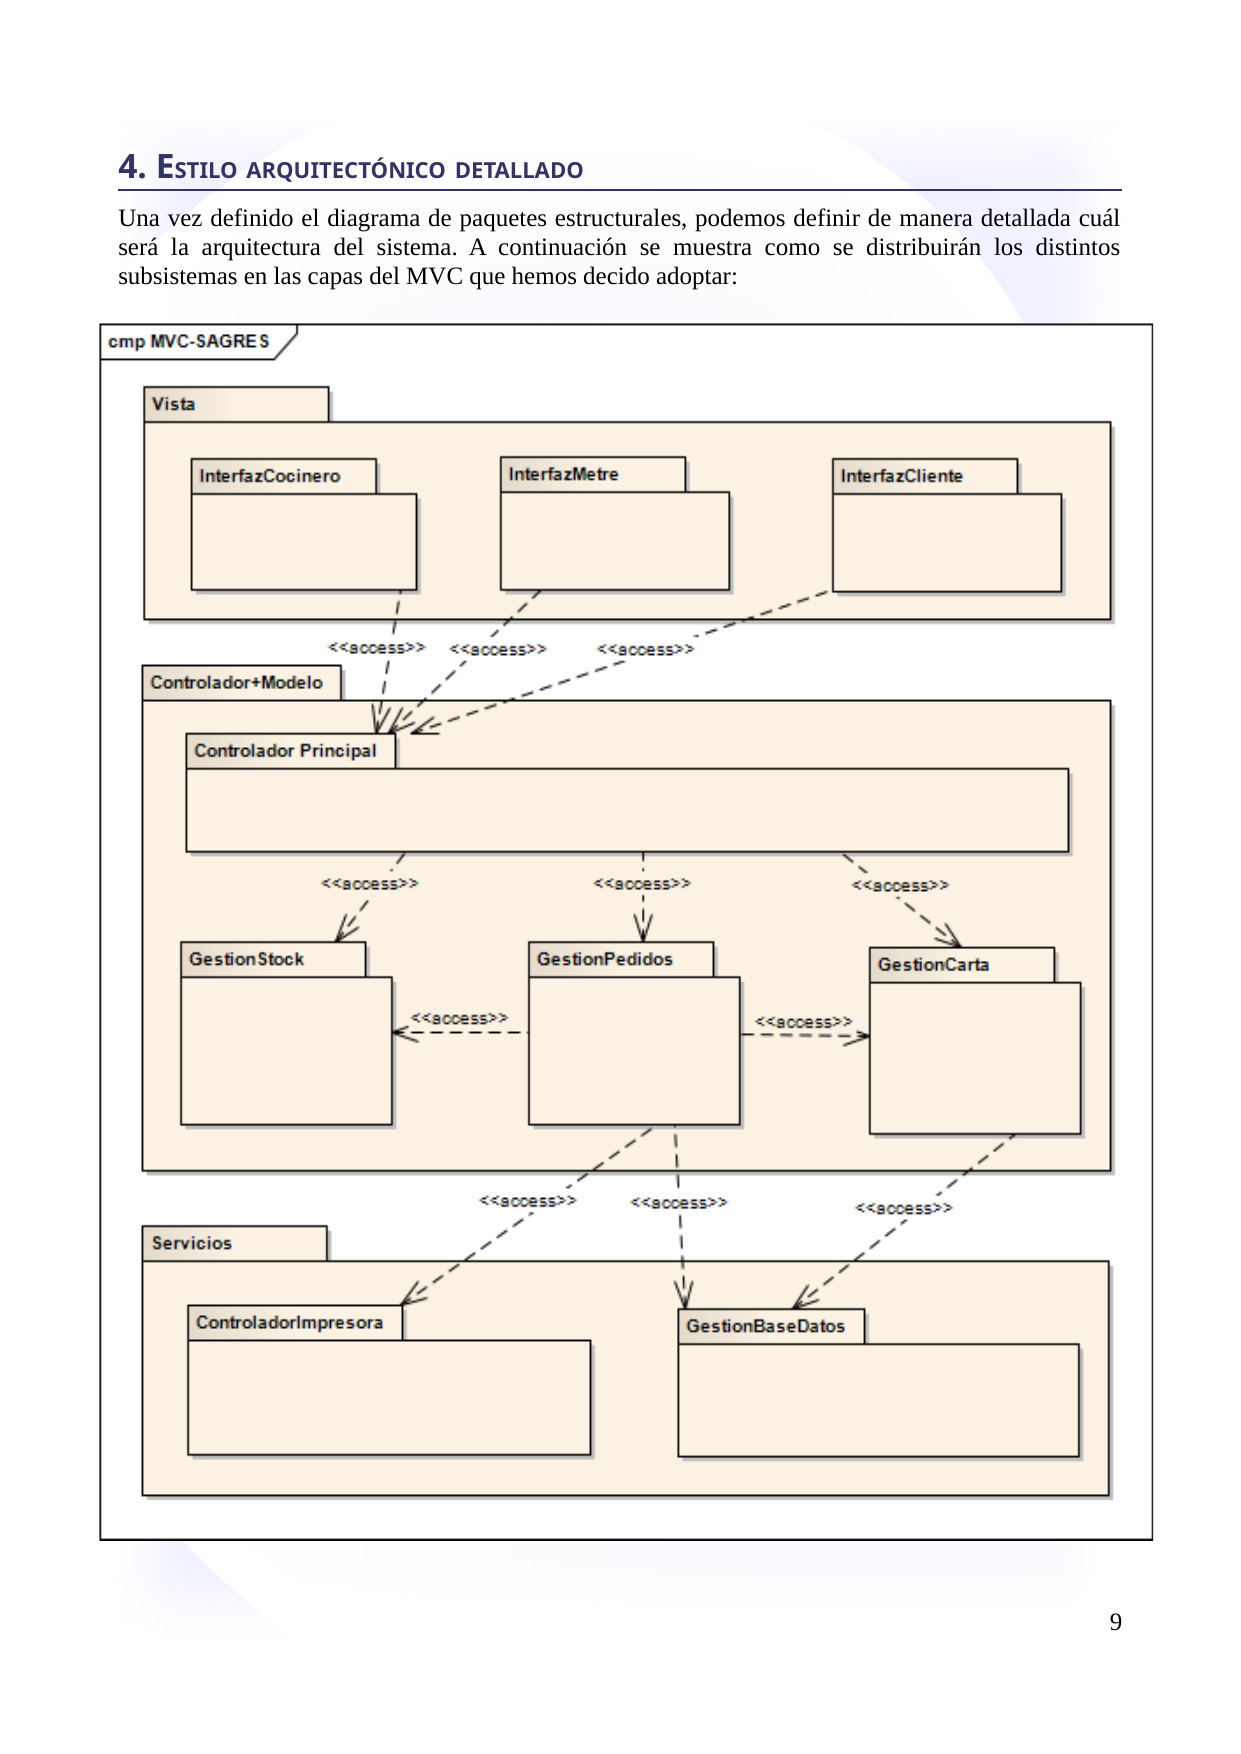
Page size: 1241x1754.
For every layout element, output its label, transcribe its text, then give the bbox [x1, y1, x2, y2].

picture [118, 191, 1122, 203]
picture [118, 118, 1122, 143]
picture [98, 290, 1154, 1636]
subtitle 4. Estilo arquitectónico detallado [118, 143, 1122, 189]
text Una vez definido el diagrama de paquetes estructurales, podemos definir de manera detallada cuál será la arquitectura del sistema. A continuación se muestra como se distribuirán los distintos subsistemas en las capas del MVC que hemos decido adoptar: [118, 203, 1122, 290]
